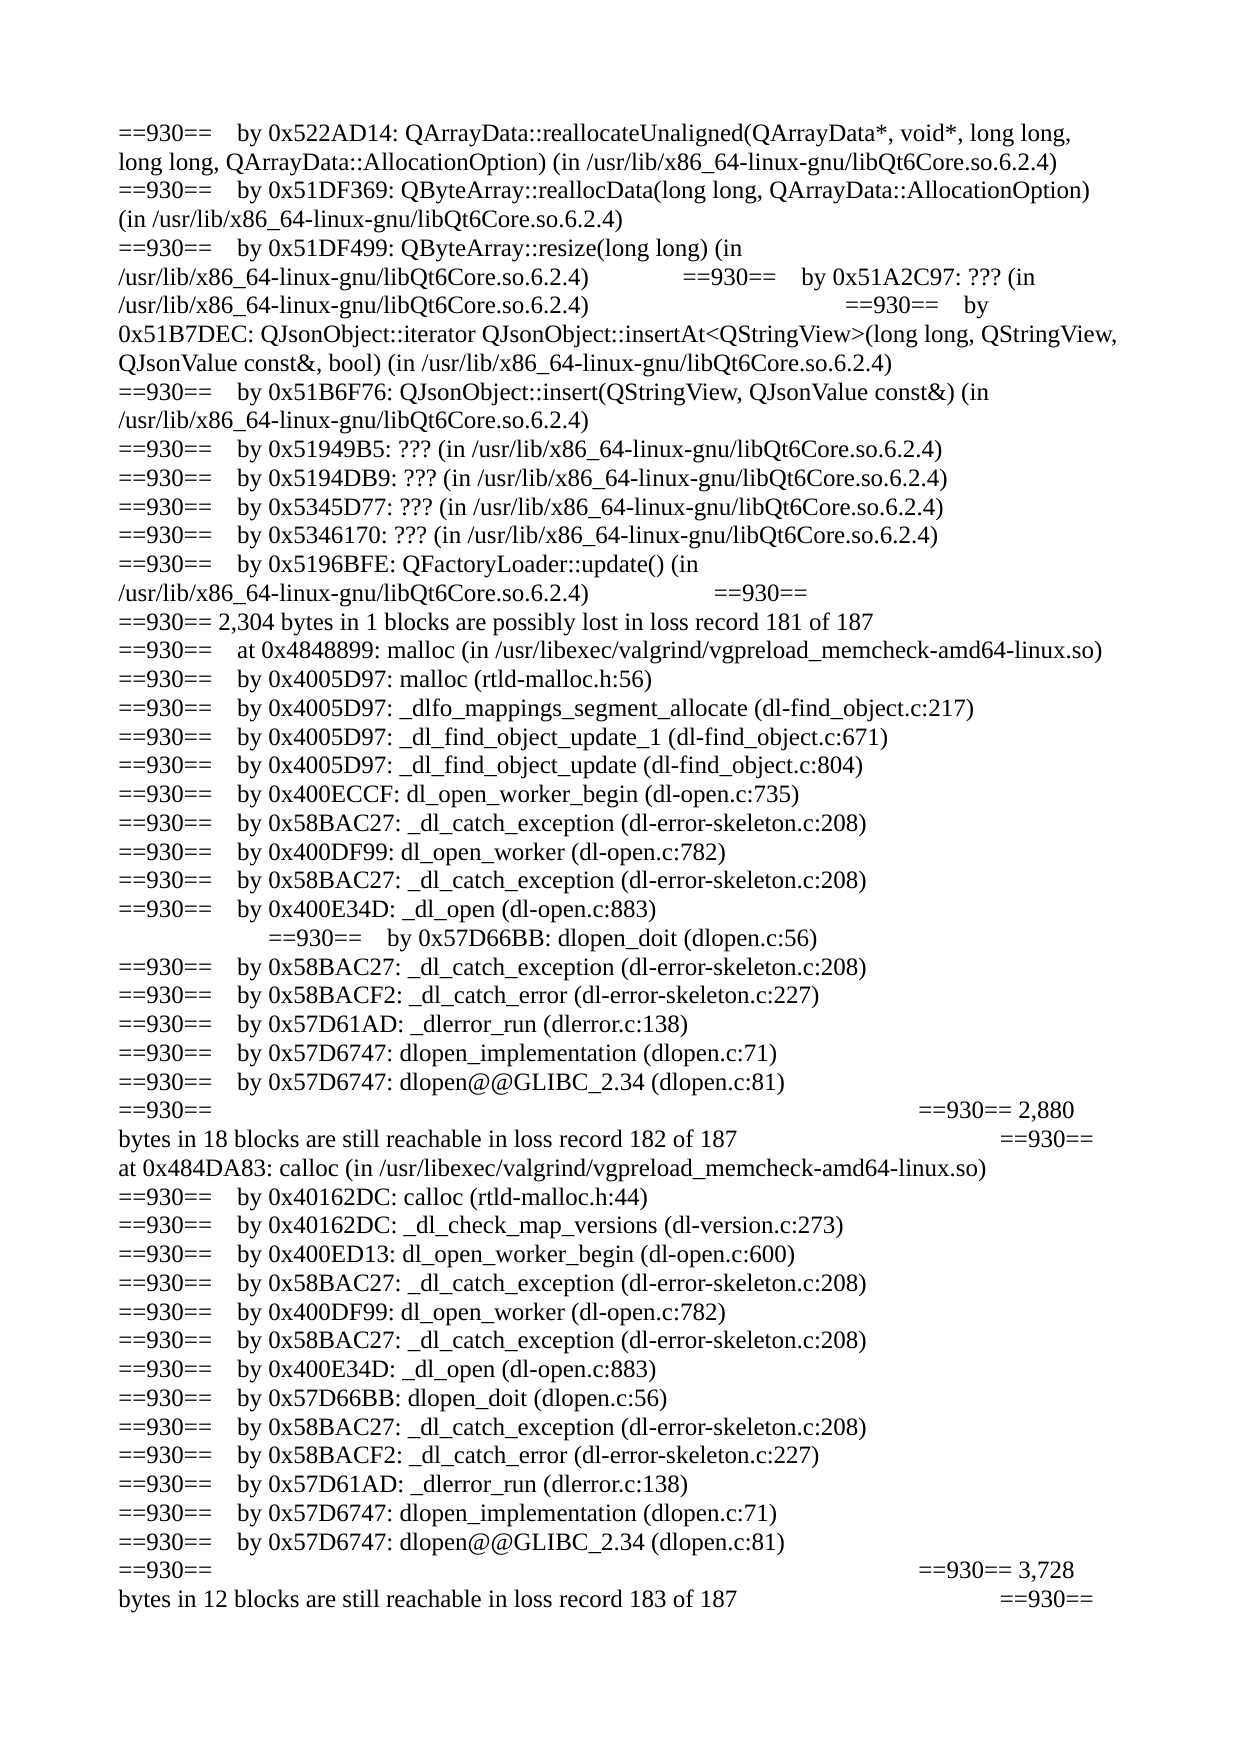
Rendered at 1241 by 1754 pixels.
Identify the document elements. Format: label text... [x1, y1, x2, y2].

text ==930== by 0x57D66BB: dlopen_doit (dlopen.c:56) ==930== by 0x58BAC27: _dl_catch_exception (dl-error-skeleton.c:208) ==930== by 0x58BACF2: _dl_catch_error (dl-error-skeleton.c:227) ==930== by 0x57D61AD: _dlerror_run (dlerror.c:138) ==930== by 0x57D6747: dlopen_implementation (dlopen.c:71) ==930== by 0x57D6747: dlopen@@GLIBC_2.34 (dlopen.c:81) ==930== ==930== 2,880 bytes in 18 blocks are still reachable in loss record 182 of 187 ==930== at 0x484DA83: calloc (in /usr/libexec/valgrind/vgpreload_memcheck-amd64-linux.so) ==930== by 0x40162DC: calloc (rtld-malloc.h:44) ==930== by 0x40162DC: _dl_check_map_versions (dl-version.c:273) ==930== by 0x400ED13: dl_open_worker_begin (dl-open.c:600) ==930== by 0x58BAC27: _dl_catch_exception (dl-error-skeleton.c:208) ==930== by 0x400DF99: dl_open_worker (dl-open.c:782) ==930== by 0x58BAC27: _dl_catch_exception (dl-error-skeleton.c:208) ==930== by 0x400E34D: _dl_open (dl-open.c:883) ==930== by 0x57D66BB: dlopen_doit (dlopen.c:56) ==930== by 0x58BAC27: _dl_catch_exception (dl-error-skeleton.c:208) ==930== by 0x58BACF2: _dl_catch_error (dl-error-skeleton.c:227) ==930== by 0x57D61AD: _dlerror_run (dlerror.c:138) ==930== by 0x57D6747: dlopen_implementation (dlopen.c:71) ==930== by 0x57D6747: dlopen@@GLIBC_2.34 (dlopen.c:81) ==930== ==930== 3,728 bytes in 12 blocks are still reachable in loss record 183 of 187 ==930== [118, 923, 1122, 1613]
text ==930== by 0x522AD14: QArrayData::reallocateUnaligned(QArrayData*, void*, long long, long long, QArrayData::AllocationOption) (in /usr/lib/x86_64-linux-gnu/libQt6Core.so.6.2.4) ==930== by 0x51DF369: QByteArray::reallocData(long long, QArrayData::AllocationOption) (in /usr/lib/x86_64-linux-gnu/libQt6Core.so.6.2.4) ==930== by 0x51DF499: QByteArray::resize(long long) (in /usr/lib/x86_64-linux-gnu/libQt6Core.so.6.2.4) ==930== by 0x51A2C97: ??? (in /usr/lib/x86_64-linux-gnu/libQt6Core.so.6.2.4) ==930== by 0x51B7DEC: QJsonObject::iterator QJsonObject::insertAt<QStringView>(long long, QStringView, QJsonValue const&, bool) (in /usr/lib/x86_64-linux-gnu/libQt6Core.so.6.2.4) ==930== by 0x51B6F76: QJsonObject::insert(QStringView, QJsonValue const&) (in /usr/lib/x86_64-linux-gnu/libQt6Core.so.6.2.4) ==930== by 0x51949B5: ??? (in /usr/lib/x86_64-linux-gnu/libQt6Core.so.6.2.4) ==930== by 0x5194DB9: ??? (in /usr/lib/x86_64-linux-gnu/libQt6Core.so.6.2.4) ==930== by 0x5345D77: ??? (in /usr/lib/x86_64-linux-gnu/libQt6Core.so.6.2.4) ==930== by 0x5346170: ??? (in /usr/lib/x86_64-linux-gnu/libQt6Core.so.6.2.4) ==930== by 0x5196BFE: QFactoryLoader::update() (in /usr/lib/x86_64-linux-gnu/libQt6Core.so.6.2.4) ==930== ==930== 2,304 bytes in 1 blocks are possibly lost in loss record 181 of 187 ==930== at 0x4848899: malloc (in /usr/libexec/valgrind/vgpreload_memcheck-amd64-linux.so) ==930== by 0x4005D97: malloc (rtld-malloc.h:56) ==930== by 0x4005D97: _dlfo_mappings_segment_allocate (dl-find_object.c:217) ==930== by 0x4005D97: _dl_find_object_update_1 (dl-find_object.c:671) ==930== by 0x4005D97: _dl_find_object_update (dl-find_object.c:804) ==930== by 0x400ECCF: dl_open_worker_begin (dl-open.c:735) ==930== by 0x58BAC27: _dl_catch_exception (dl-error-skeleton.c:208) ==930== by 0x400DF99: dl_open_worker (dl-open.c:782) ==930== by 0x58BAC27: _dl_catch_exception (dl-error-skeleton.c:208) ==930== by 0x400E34D: _dl_open (dl-open.c:883) [118, 118, 1122, 923]
